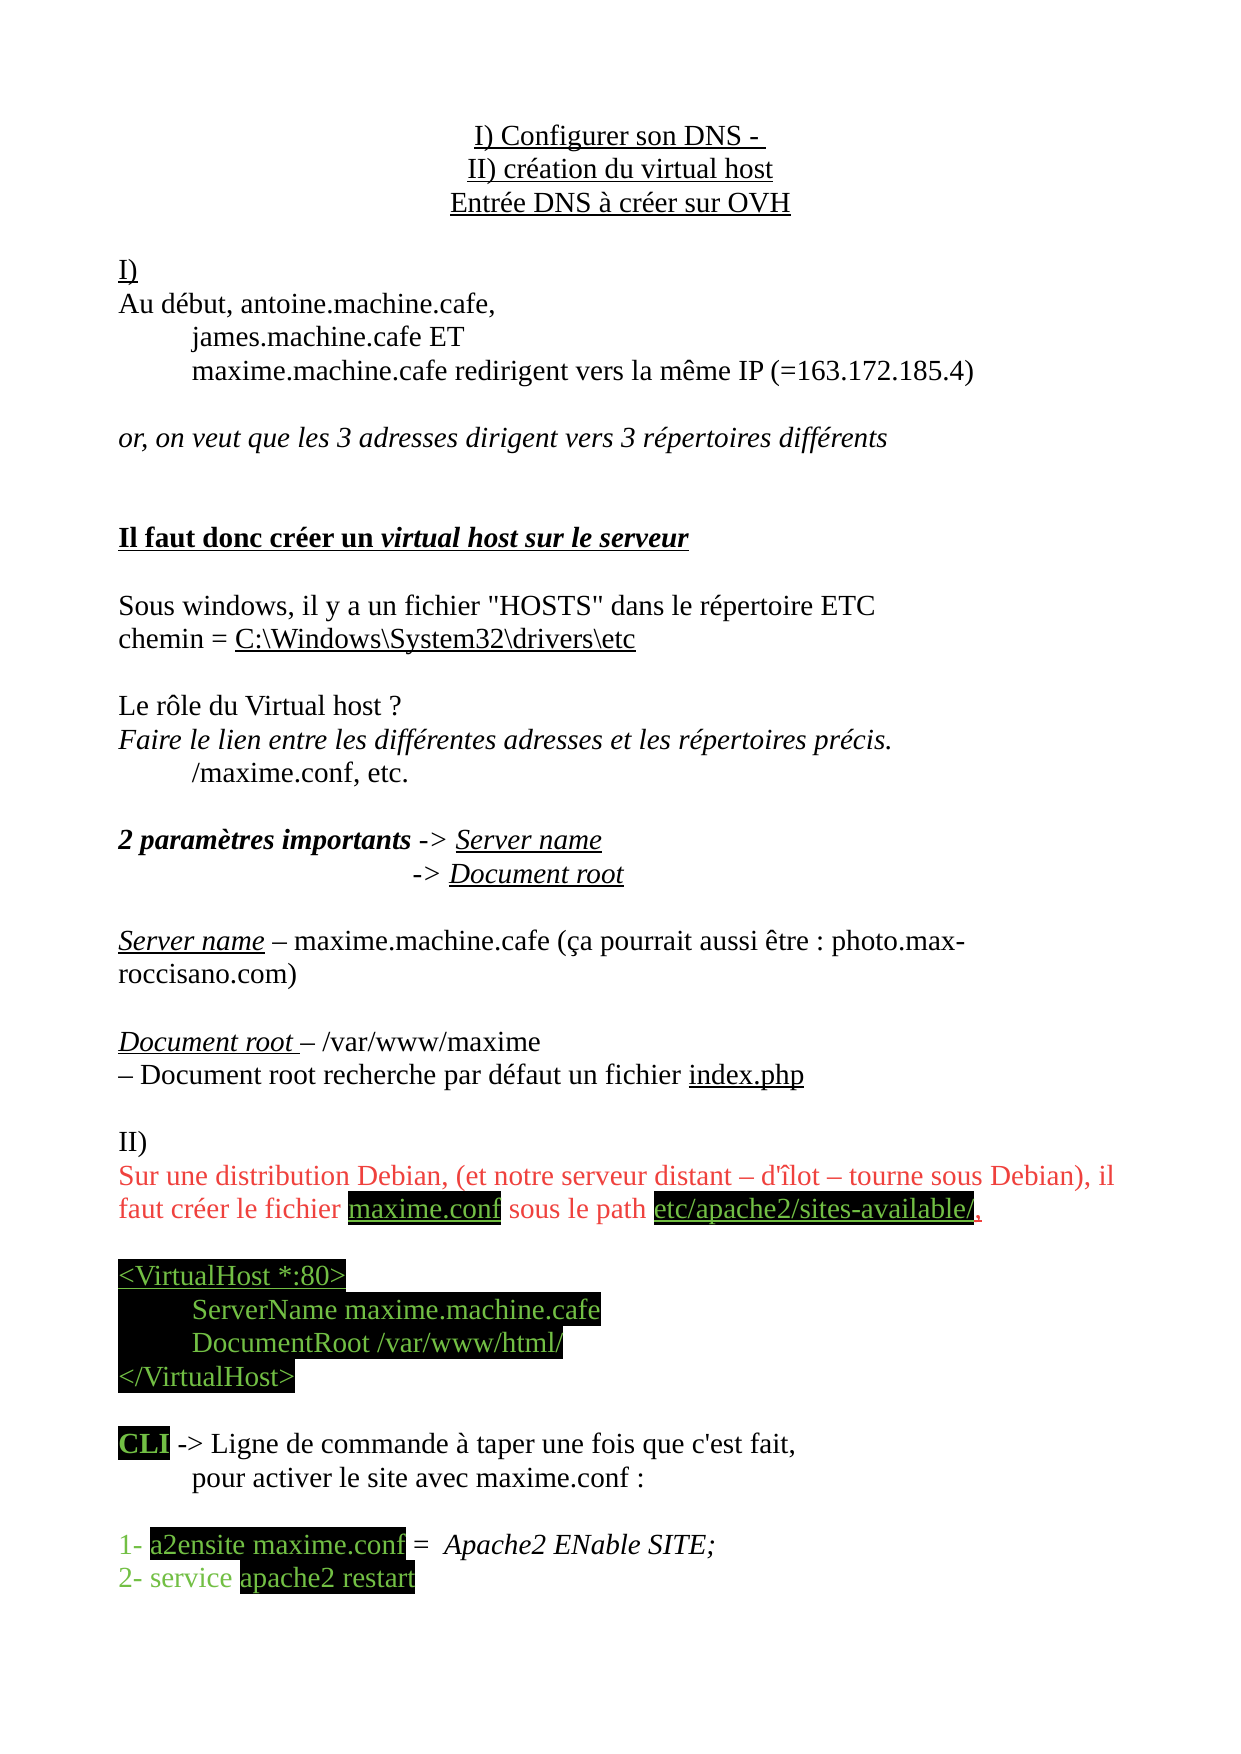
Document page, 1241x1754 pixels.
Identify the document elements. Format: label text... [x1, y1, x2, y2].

text or, on veut que les 3 adresses dirigent vers 3 répertoires différents [118, 420, 1122, 453]
text CLI -> Ligne de commande à taper une fois que c'est fait, [118, 1426, 1122, 1460]
text Entrée DNS à créer sur OVH [118, 185, 1122, 219]
text Document root – /var/www/maxime [118, 1024, 1122, 1057]
text Sur une distribution Debian, (et notre serveur distant – d'îlot – tourne sous Debian), il faut créer le fichier maxime.conf sous le path etc/apache2/sites-available/, [118, 1158, 1122, 1225]
text II) création du virtual host [118, 152, 1122, 185]
text 1- a2ensite maxime.conf = Apache2 ENable SITE; [118, 1527, 1122, 1560]
text ServerName maxime.machine.cafe [118, 1292, 1122, 1326]
text Au début, antoine.machine.cafe, [118, 286, 1122, 319]
text pour activer le site avec maxime.conf : [118, 1460, 1122, 1493]
text 2- service apache2 restart [118, 1560, 1122, 1594]
text II) [118, 1124, 1122, 1158]
text Il faut donc créer un virtual host sur le serveur [118, 521, 1122, 554]
text -> Document root [118, 856, 1122, 889]
text /maxime.conf, etc. [118, 755, 1122, 789]
text 2 paramètres importants -> Server name [118, 822, 1122, 856]
text <VirtualHost *:80> [118, 1258, 1122, 1292]
text Le rôle du Virtual host ? [118, 688, 1122, 722]
text Server name – maxime.machine.cafe (ça pourrait aussi être : photo.max-roccisano.com) [118, 923, 1122, 990]
text james.machine.cafe ET [118, 319, 1122, 353]
text maxime.machine.cafe redirigent vers la même IP (=163.172.185.4) [118, 353, 1122, 386]
text </VirtualHost> [118, 1359, 1122, 1393]
text Faire le lien entre les différentes adresses et les répertoires précis. [118, 722, 1122, 755]
text I) [118, 252, 1122, 286]
text Sous windows, il y a un fichier "HOSTS" dans le répertoire ETC [118, 588, 1122, 621]
text – Document root recherche par défaut un fichier index.php [118, 1057, 1122, 1091]
text I) Configurer son DNS - [118, 118, 1122, 152]
text chemin = C:\Windows\System32\drivers\etc [118, 621, 1122, 655]
text DocumentRoot /var/www/html/ [118, 1326, 1122, 1359]
